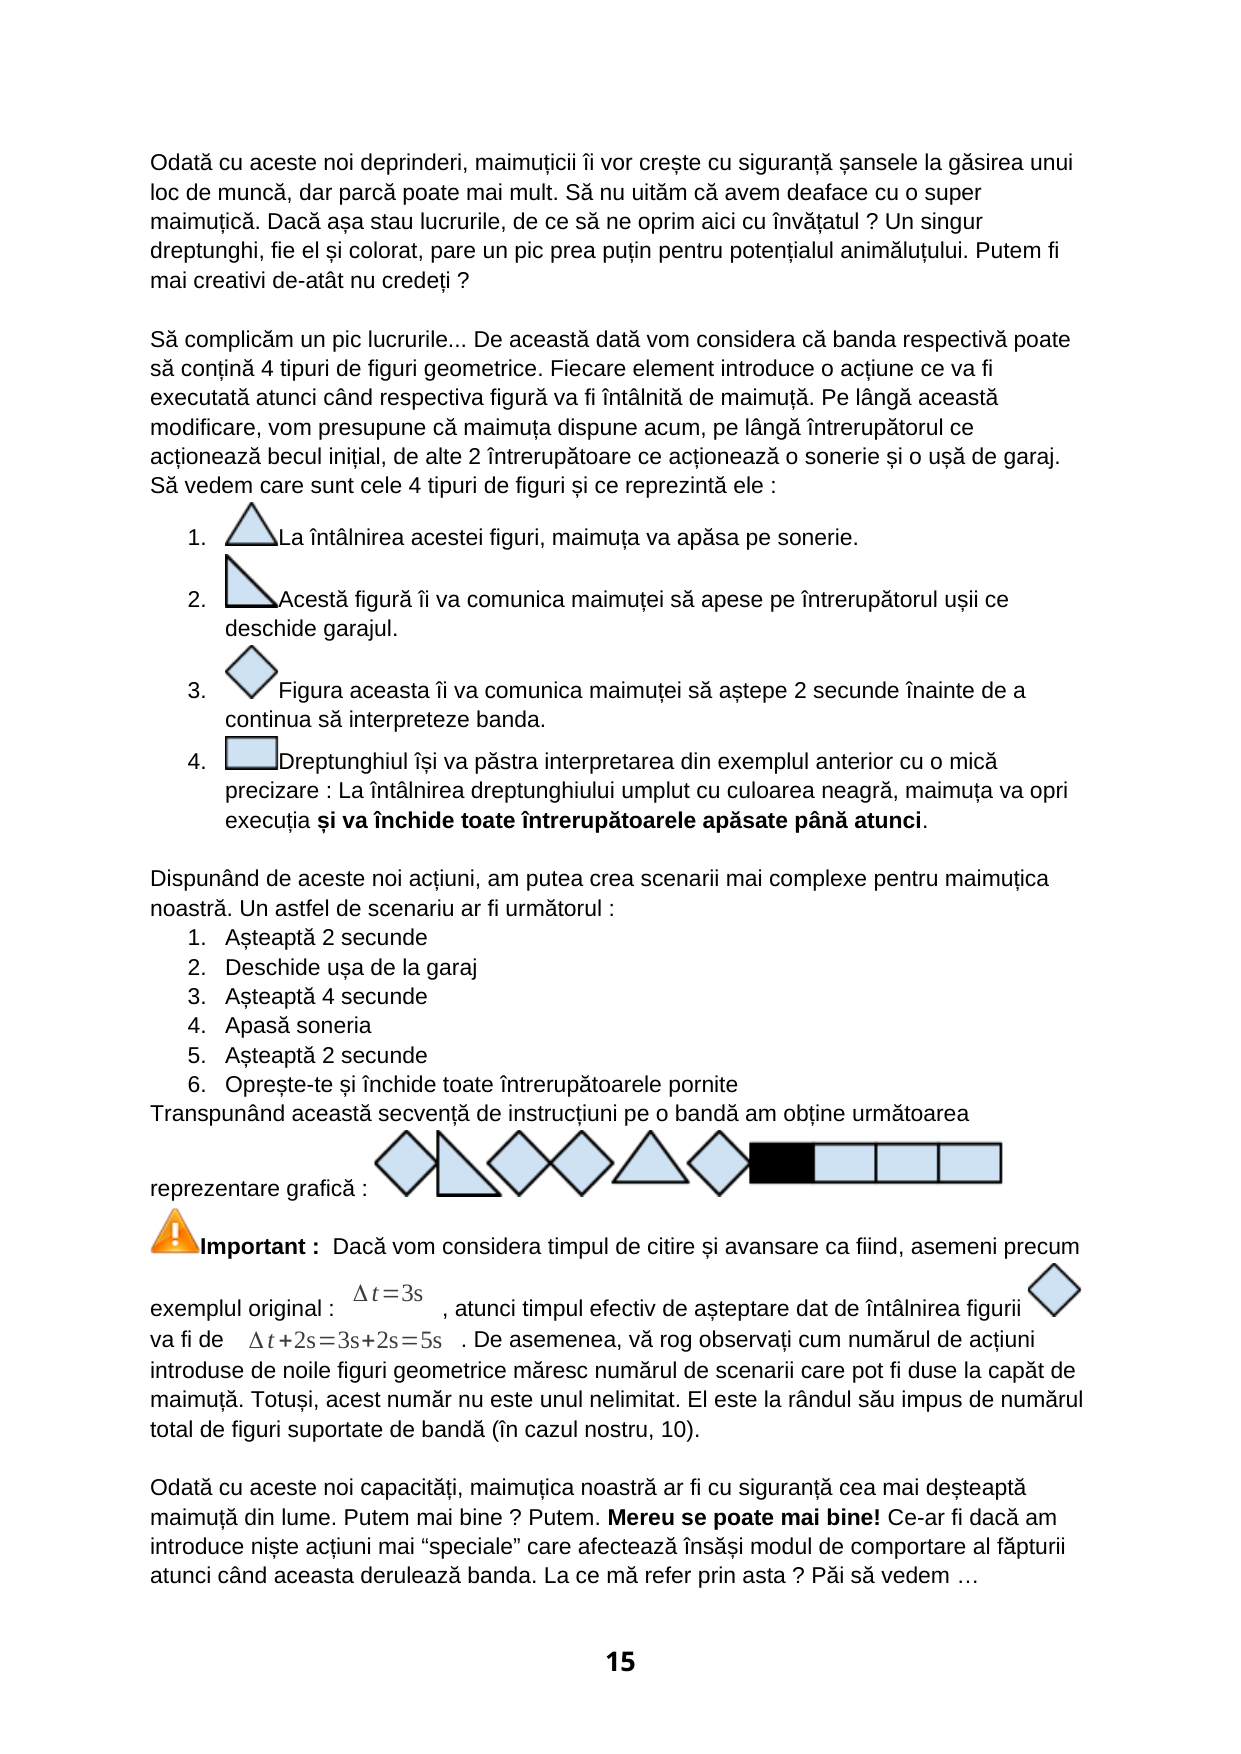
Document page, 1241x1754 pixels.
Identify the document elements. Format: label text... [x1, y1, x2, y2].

picture [1027, 1263, 1082, 1317]
picture [374, 1130, 1003, 1197]
list Așteaptă 4 secunde [187, 984, 1091, 1009]
list Deschide ușa de la garaj [187, 954, 1091, 980]
text Important : Dacă vom considera timpul de citire și avansare ca fiind, asemeni precum exemplul original :, atunci timpul efectiv de așteptare dat de întâlnirea figurii va fi de . De asemenea, vă rog observați cum numărul de acțiuni introduse de noile figuri geometrice măresc numărul de scenarii care pot fi duse la capăt de maimuță. Totuși, acest număr nu este unul nelimitat. El este la rândul său impus de numărul total de figuri suportate de bandă (în cazul nostru, 10). [150, 1205, 1091, 1442]
picture [225, 502, 279, 546]
list La întâlnirea acestei figuri, maimuța va apăsa pe sonerie. [187, 502, 1091, 550]
picture [225, 645, 279, 699]
picture [150, 1204, 200, 1255]
text Dispunând de aceste noi acțiuni, am putea crea scenarii mai complexe pentru maimuțica noastră. Un astfel de scenariu ar fi următorul : [150, 866, 1091, 921]
list Apasă soneria [187, 1013, 1091, 1039]
text Transpunând această secvență de instrucțiuni pe o bandă am obține următoarea reprezentare grafică : [150, 1101, 1091, 1201]
text Să complicăm un pic lucrurile... De această dată vom considera că banda respectivă poate să conțină 4 tipuri de figuri geometrice. Fiecare element introduce o acțiune ce va fi executată atunci când respectiva figură va fi întâlnită de maimuță. Pe lângă această modificare, vom presupune că maimuța dispune acum, pe lângă întrerupătorul ce acționează becul inițial, de alte 2 întrerupătoare ce acționează o sonerie și o ușă de garaj. Să vedem care sunt cele 4 tipuri de figuri și ce reprezintă ele : [150, 326, 1091, 499]
picture [225, 554, 279, 608]
list Așteaptă 2 secunde [187, 1042, 1091, 1068]
list Dreptunghiul își va păstra interpretarea din exemplul anterior cu o mică precizare : La întâlnirea dreptunghiului umplut cu culoarea neagră, maimuța va opri execuția și va închide toate întrerupătoarele apăsate până atunci. [187, 736, 1091, 833]
text Odată cu aceste noi deprinderi, maimuțicii îi vor crește cu siguranță șansele la găsirea unui loc de muncă, dar parcă poate mai mult. Să nu uităm că avem deaface cu o super maimuțică. Dacă așa stau lucrurile, de ce să ne oprim aici cu învățatul ? Un singur dreptunghi, fie el și colorat, pare un pic prea puțin pentru potențialul animăluțului. Putem fi mai creativi de-atât nu credeți ? [150, 150, 1091, 293]
list Figura aceasta îi va comunica maimuței să aștepe 2 secunde înainte de a continua să interpreteze banda. [187, 645, 1091, 733]
picture [225, 736, 279, 770]
list Acestă figură îi va comunica maimuței să apese pe întrerupătorul ușii ce deschide garajul. [187, 554, 1091, 642]
text Odată cu aceste noi capacități, maimuțica noastră ar fi cu siguranță cea mai deșteaptă maimuță din lume. Putem mai bine ? Putem. Mereu se poate mai bine! Ce-ar fi dacă am introduce niște acțiuni mai “speciale” care afectează însăși modul de comportare al făpturii atunci când aceasta derulează banda. La ce mă refer prin asta ? Păi să vedem … [150, 1475, 1091, 1589]
list Oprește-te și închide toate întrerupătoarele pornite [187, 1072, 1091, 1097]
list Așteaptă 2 secunde [187, 925, 1091, 951]
